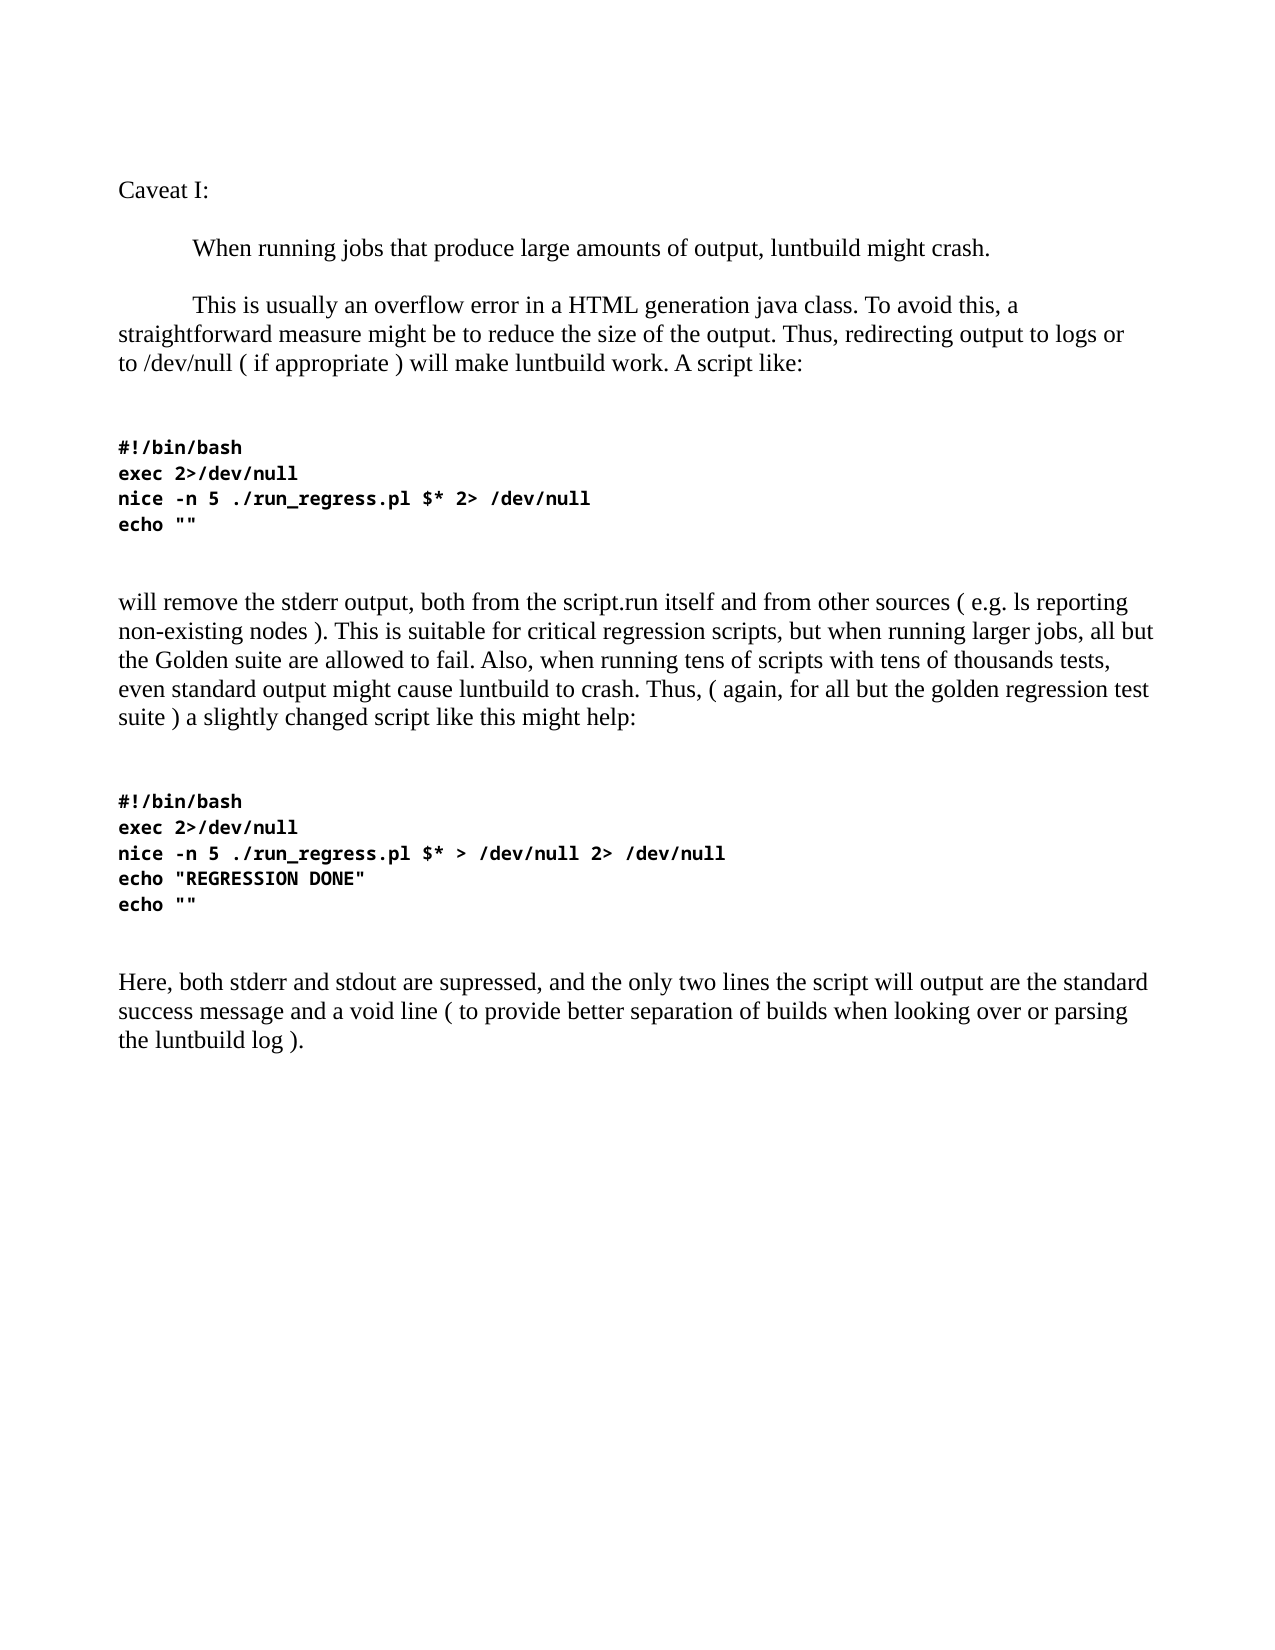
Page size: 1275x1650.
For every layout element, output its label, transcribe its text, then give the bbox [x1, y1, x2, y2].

text When running jobs that produce large amounts of output, luntbuild might crash. [118, 233, 1157, 262]
text echo "" [118, 891, 1157, 916]
text nice -n 5 ./run_regress.pl $* > /dev/null 2> /dev/null [118, 840, 1157, 865]
text echo "REGRESSION DONE" [118, 865, 1157, 891]
text #!/bin/bash [118, 789, 1157, 814]
text exec 2>/dev/null [118, 814, 1157, 840]
text Caveat I: [118, 176, 1157, 204]
text Here, both stderr and stdout are supressed, and the only two lines the script will output are the standard success message and a void line ( to provide better separation of builds when looking over or parsing the luntbuild log ). [118, 967, 1157, 1054]
text nice -n 5 ./run_regress.pl $* 2> /dev/null [118, 485, 1157, 511]
text will remove the stderr output, both from the script.run itself and from other sources ( e.g. ls reporting non-existing nodes ). This is suitable for critical regression scripts, but when running larger jobs, all but the Golden suite are allowed to fail. Also, when running tens of scripts with tens of thousands tests, even standard output might cause luntbuild to crash. Thus, ( again, for all but the golden regression test suite ) a slightly changed script like this might help: [118, 587, 1157, 731]
text This is usually an overflow error in a HTML generation java class. To avoid this, a straightforward measure might be to reduce the size of the output. Thus, redirecting output to logs or to /dev/null ( if appropriate ) will make luntbuild work. A script like: [118, 291, 1157, 377]
text exec 2>/dev/null [118, 460, 1157, 485]
text echo "" [118, 511, 1157, 536]
text #!/bin/bash [118, 434, 1157, 460]
